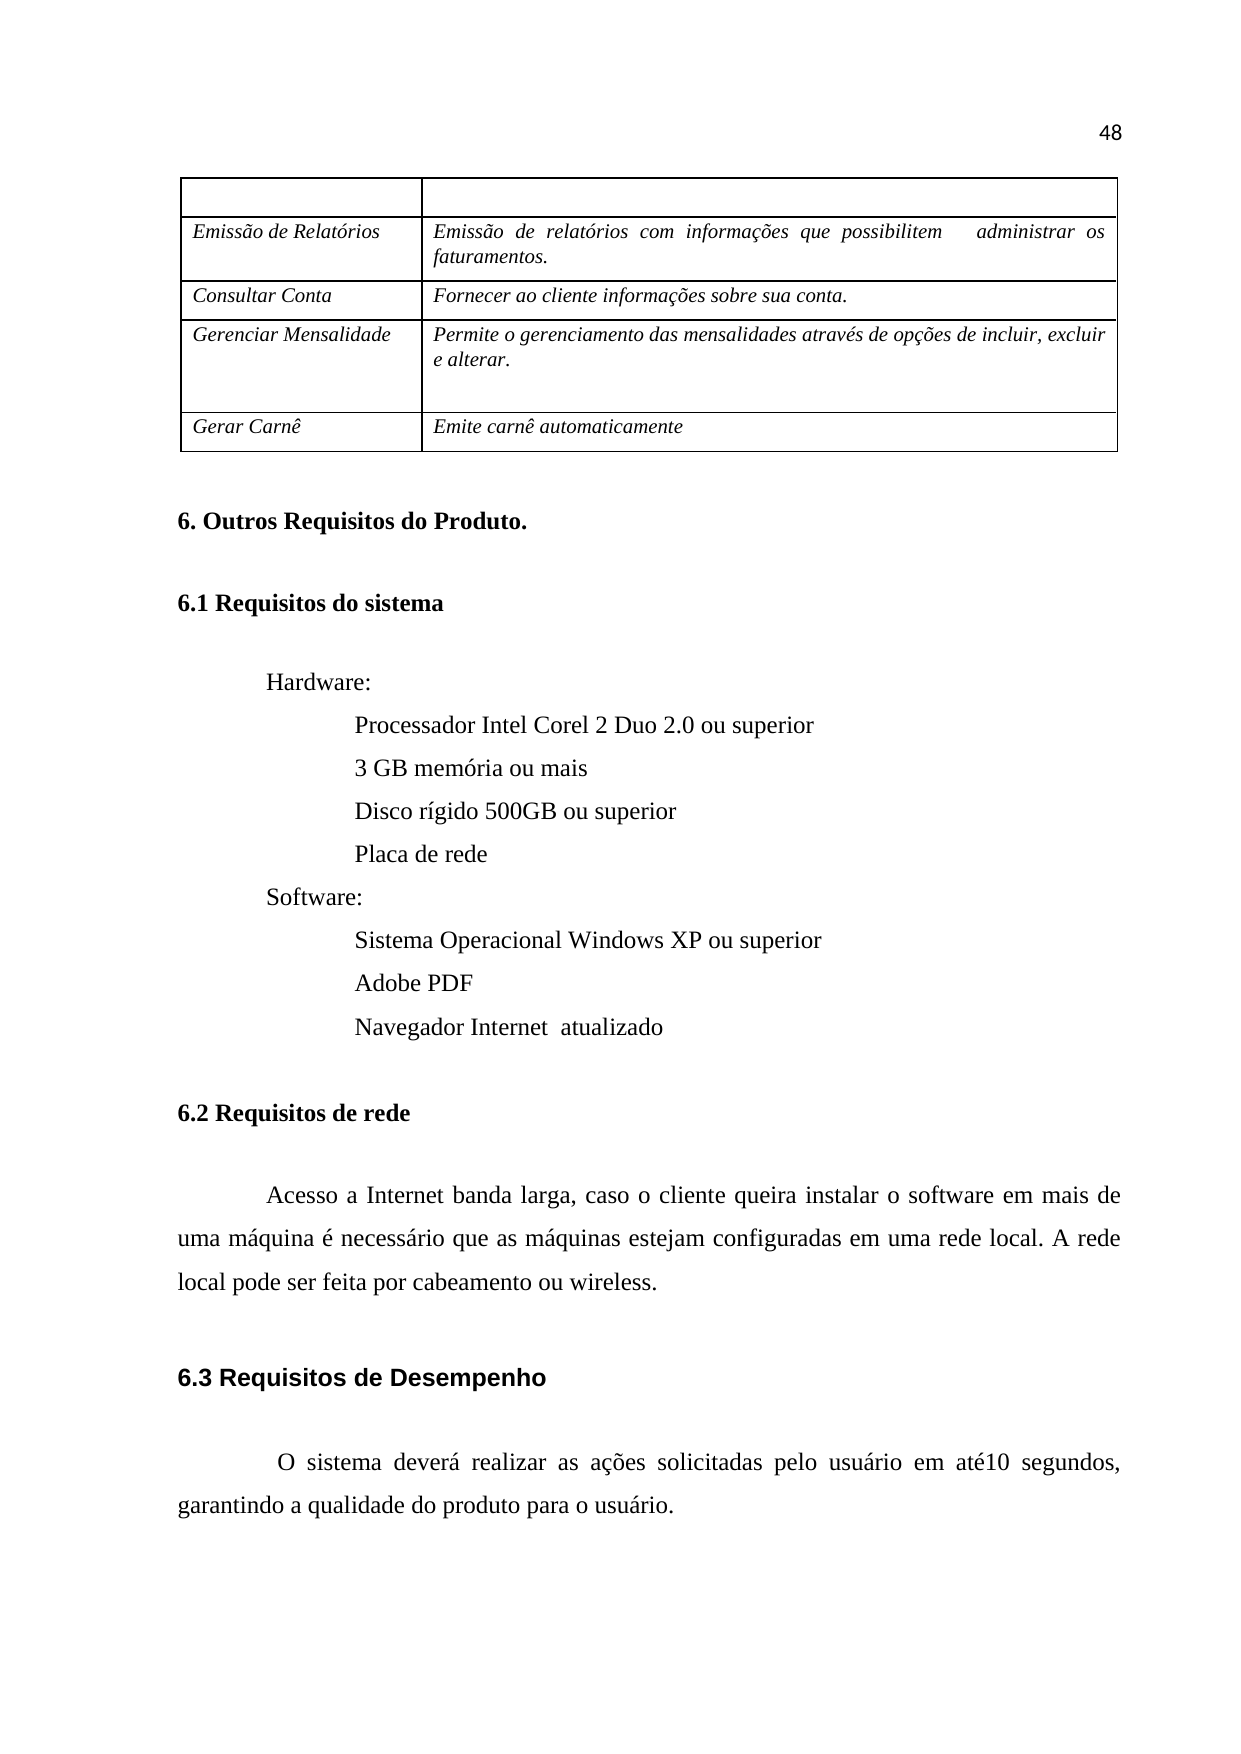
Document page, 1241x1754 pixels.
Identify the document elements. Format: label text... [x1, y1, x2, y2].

table_cell Fornecer ao cliente informações sobre sua conta. [423, 280, 1117, 319]
text Software: [177, 882, 1122, 911]
text 6.3 Requisitos de Desempenho [177, 1363, 1122, 1392]
table_cell Gerar Carnê [182, 413, 421, 451]
table_cell Emissão de relatórios com informações que possibilitem administrar os faturamentos. [423, 216, 1117, 280]
text 6. Outros Requisitos do Produto. [177, 506, 1122, 535]
table_cell Consultar Conta [182, 282, 421, 319]
text Acesso a Internet banda larga, caso o cliente queira instalar o software em mais de uma máquina é necessário que as máquinas estejam configuradas em uma rede local. A rede local pode ser feita por cabeamento ou wireless. [177, 1180, 1122, 1295]
table_cell [423, 179, 1117, 216]
text 6.2 Requisitos de rede [177, 1098, 1122, 1127]
text Adobe PDF [177, 968, 1122, 997]
text Processador Intel Corel 2 Duo 2.0 ou superior [177, 710, 1122, 738]
text 6.1 Requisitos do sistema [177, 588, 1122, 617]
text Disco rígido 500GB ou superior [177, 796, 1122, 825]
text Sistema Operacional Windows XP ou superior [177, 925, 1122, 954]
table_cell Permite o gerenciamento das mensalidades através de opções de incluir, excluir e alterar. [423, 319, 1117, 412]
text Placa de rede [177, 839, 1122, 868]
table_cell Gerenciar Mensalidade [182, 321, 421, 412]
text 3 GB memória ou mais [177, 753, 1122, 782]
table_cell Emissão de Relatórios [182, 218, 421, 280]
table_cell [182, 179, 421, 216]
text O sistema deverá realizar as ações solicitadas pelo usuário em até10 segundos, garantindo a qualidade do produto para o usuário. [177, 1447, 1122, 1519]
text Navegador Internet atualizado [177, 1012, 1122, 1040]
text Hardware: [177, 667, 1122, 695]
table_cell Emite carnê automaticamente [423, 412, 1117, 451]
